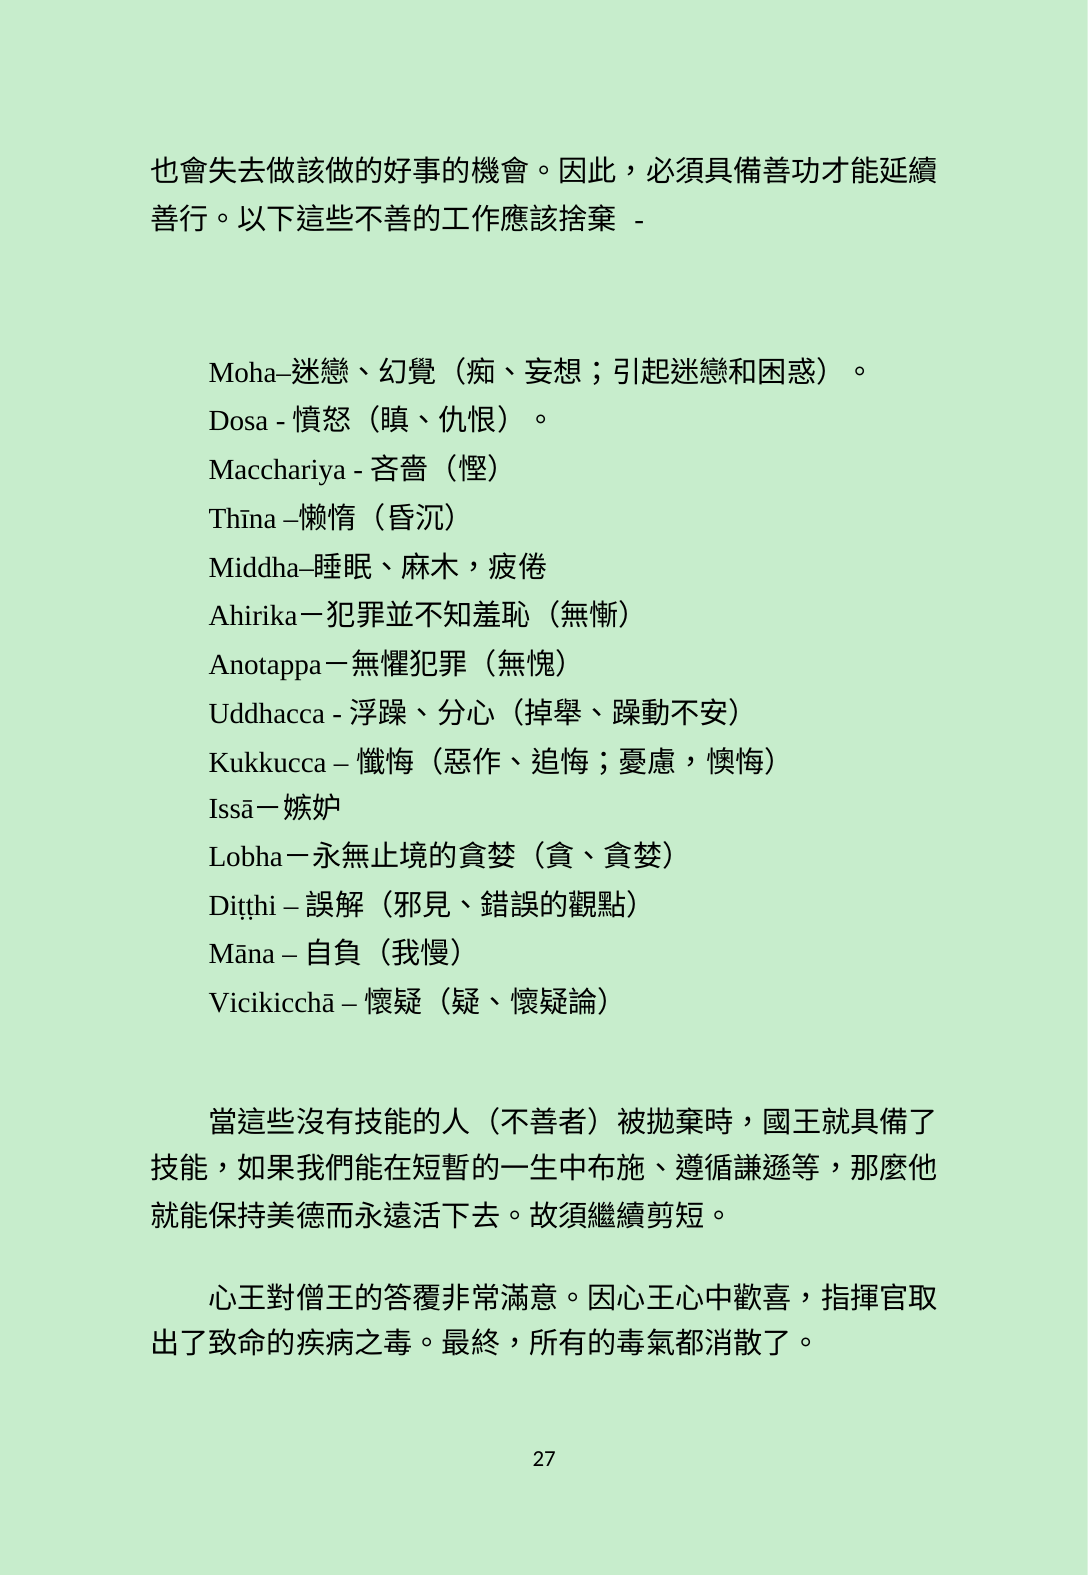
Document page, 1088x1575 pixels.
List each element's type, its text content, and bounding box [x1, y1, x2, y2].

text Ahirika－犯罪並不知羞恥（無慚） [150, 592, 938, 634]
text Middha–睡眠、麻木，疲倦 [150, 543, 938, 586]
text Kukkucca – 懺悔（惡作、追悔；憂慮，懊悔） [150, 738, 938, 781]
text Dosa - 憤怒（瞋、仇恨）。 [150, 397, 938, 439]
text 也會失去做該做的好事的機會。因此，必須具備善功才能延續善行。以下這些不善的工作應該捨棄 - [150, 150, 938, 238]
text Lobha－永無止境的貪婪（貪、貪婪） [150, 833, 938, 875]
text 當這些沒有技能的人（不善者）被拋棄時，國王就具備了技能，如果我們能在短暫的一生中布施、遵循謙遜等，那麼他就能保持美德而永遠活下去。故須繼續剪短。 [150, 1099, 938, 1235]
text Diṭṭhi – 誤解（邪見、錯誤的觀點） [150, 881, 938, 924]
text Uddhacca - 浮躁、分心（掉舉、躁動不安） [150, 689, 938, 732]
text Anotappa－無懼犯罪（無愧） [150, 641, 938, 683]
text Issā－嫉妒 [150, 787, 938, 827]
text Thīna –懒惰（昏沉） [150, 494, 938, 537]
text Vicikicchā – 懷疑（疑、懷疑論） [150, 979, 938, 1021]
text Māna – 自負（我慢） [150, 930, 938, 972]
text 心王對僧王的答覆非常滿意。因心王心中歡喜，指揮官取出了致命的疾病之毒。最終，所有的毒氣都消散了。 [150, 1274, 938, 1362]
text Moha–迷戀、幻覺（痴、妄想；引起迷戀和困惑）。 [150, 348, 938, 391]
text Macchariya - 吝嗇（慳） [150, 446, 938, 488]
